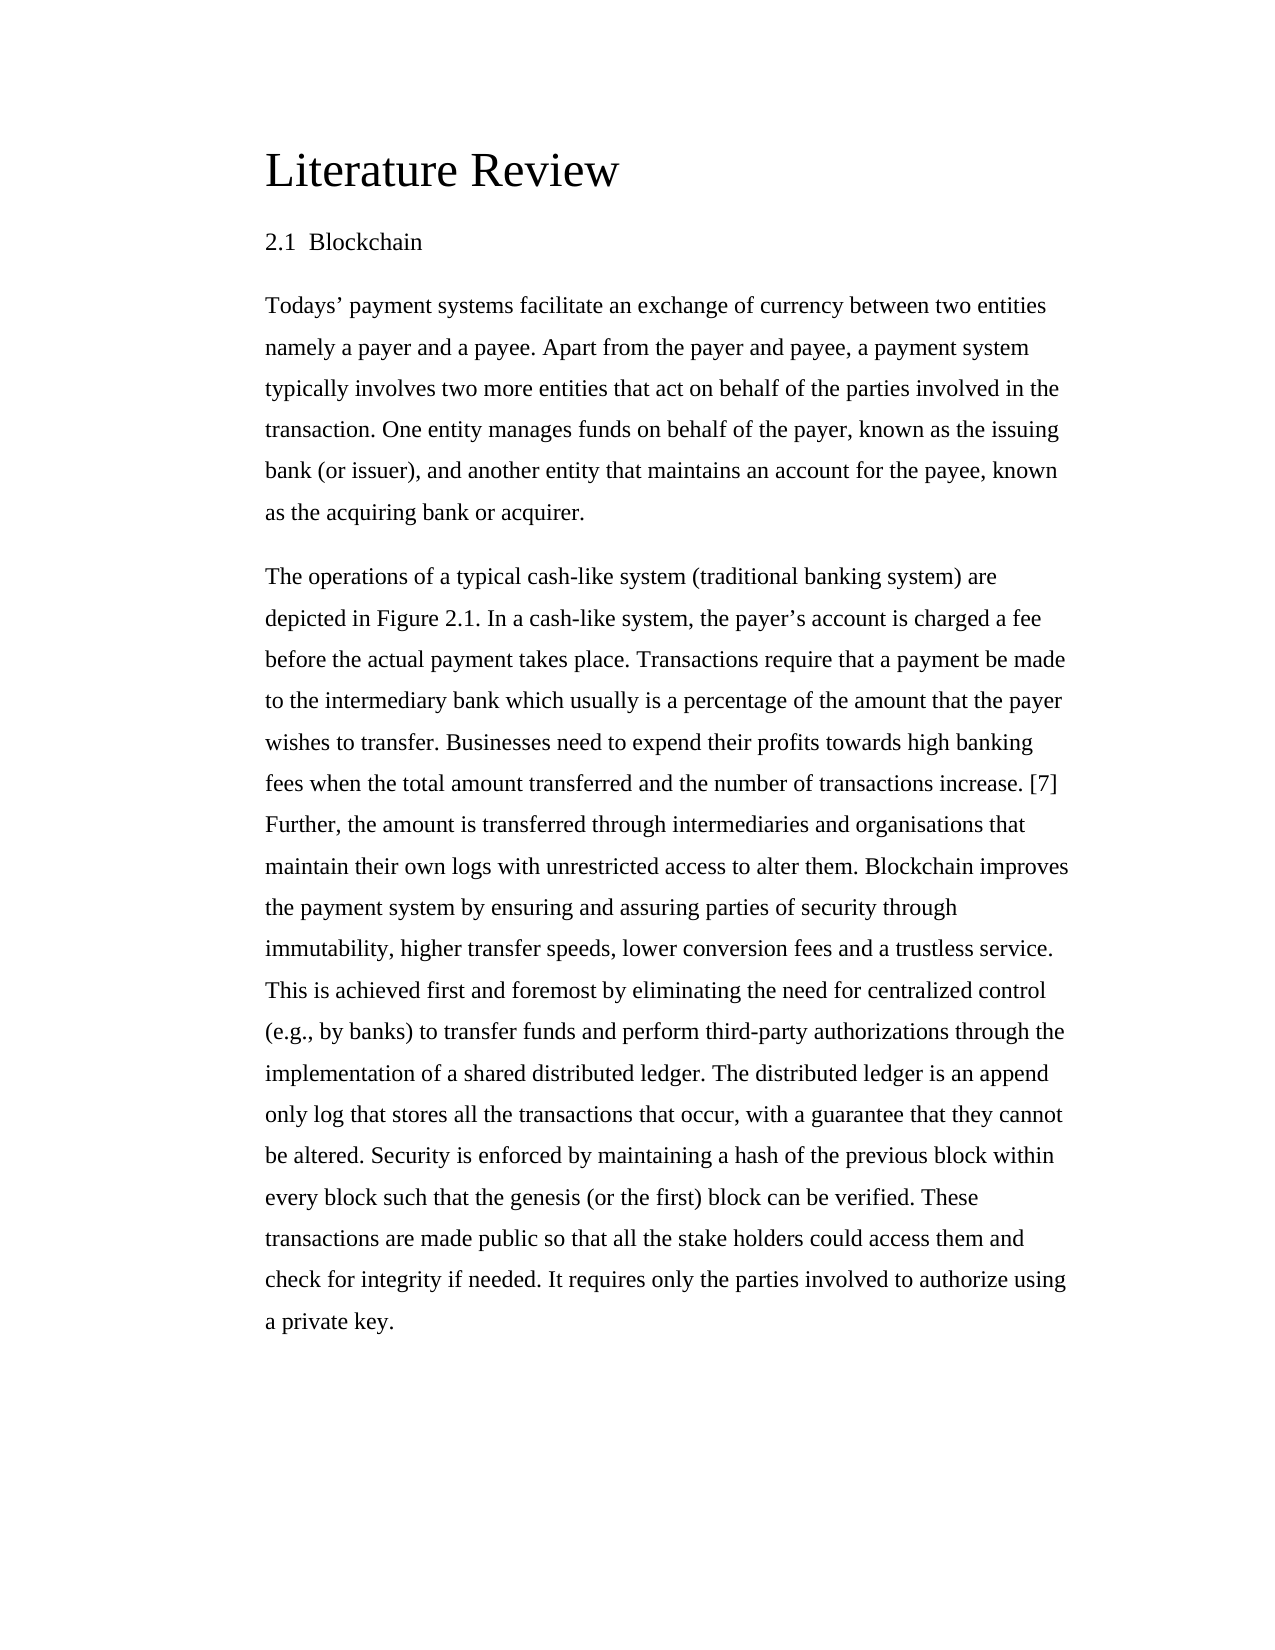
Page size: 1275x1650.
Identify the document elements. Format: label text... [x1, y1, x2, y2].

subtitle Literature Review [265, 141, 1126, 197]
text Todays’ payment systems facilitate an exchange of currency between two entities namely a payer and a payee. Apart from the payer and payee, a payment system typically involves two more entities that act on behalf of the parties involved in the transaction. One entity manages funds on behalf of the payer, known as the issuing bank (or issuer), and another entity that maintains an account for the payee, known as the acquiring bank or acquirer. [265, 291, 1078, 526]
text The operations of a typical cash-like system (traditional banking system) are depicted in Figure 2.1. In a cash-like system, the payer’s account is charged a fee before the actual payment takes place. Transactions require that a payment be made to the intermediary bank which usually is a percentage of the amount that the payer wishes to transfer. Businesses need to expend their profits towards high banking fees when the total amount transferred and the number of transactions increase. [7] Further, the amount is transferred through intermediaries and organisations that maintain their own logs with unrestricted access to alter them. Blockchain improves the payment system by ensuring and assuring parties of security through immutability, higher transfer speeds, lower conversion fees and a trustless service. This is achieved first and foremost by eliminating the need for centralized control (e.g., by banks) to transfer funds and perform third-party authorizations through the implementation of a shared distributed ledger. The distributed ledger is an append only log that stores all the transactions that occur, with a guarantee that they cannot be altered. Security is enforced by maintaining a hash of the previous block within every block such that the genesis (or the first) block can be verified. These transactions are made public so that all the stake holders could access them and check for integrity if needed. It requires only the parties involved to authorize using a private key. [265, 562, 1078, 1334]
text 2.1 Blockchain [265, 227, 1126, 256]
